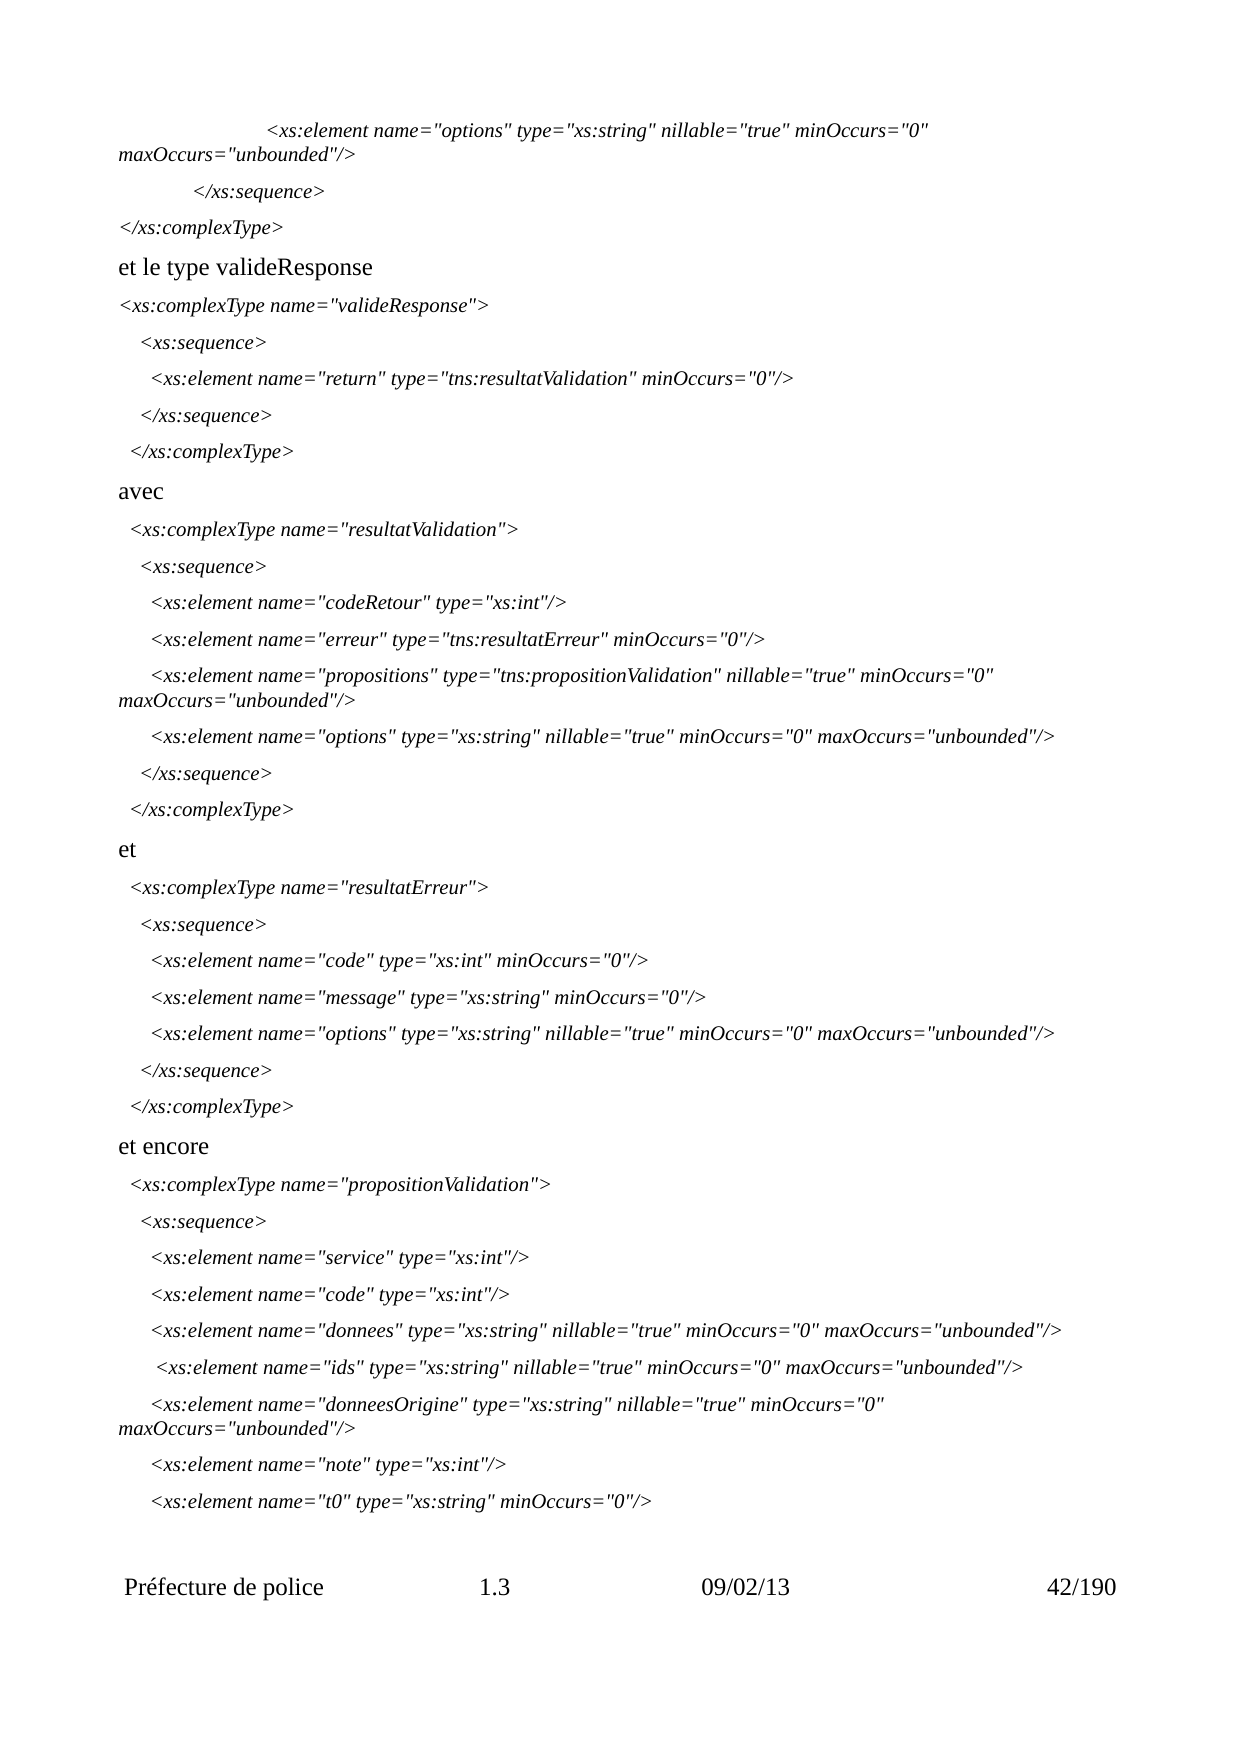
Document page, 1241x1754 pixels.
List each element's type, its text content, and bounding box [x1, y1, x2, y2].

text <xs:element name="options" type="xs:string" nillable="true" minOccurs="0" maxOccurs="unbounded"/> [118, 724, 1122, 748]
text <xs:element name="codeRetour" type="xs:int"/> [118, 590, 1122, 614]
text <xs:element name="options" type="xs:string" nillable="true" minOccurs="0" maxOccurs="unbounded"/> [118, 118, 1122, 166]
text </xs:sequence> [118, 1058, 1122, 1082]
text <xs:complexType name="propositionValidation"> [118, 1172, 1122, 1196]
text <xs:element name="code" type="xs:int" minOccurs="0"/> [118, 948, 1122, 972]
text <xs:element name="return" type="tns:resultatValidation" minOccurs="0"/> [118, 366, 1122, 390]
text <xs:element name="t0" type="xs:string" minOccurs="0"/> [118, 1489, 1122, 1513]
text </xs:complexType> [118, 439, 1122, 463]
text et encore [118, 1131, 1122, 1160]
text <xs:element name="erreur" type="tns:resultatErreur" minOccurs="0"/> [118, 627, 1122, 651]
text <xs:element name="options" type="xs:string" nillable="true" minOccurs="0" maxOccurs="unbounded"/> [118, 1021, 1122, 1045]
text <xs:element name="ids" type="xs:string" nillable="true" minOccurs="0" maxOccurs="unbounded"/> [118, 1355, 1122, 1379]
text et [118, 834, 1122, 862]
text <xs:element name="donnees" type="xs:string" nillable="true" minOccurs="0" maxOccurs="unbounded"/> [118, 1318, 1122, 1342]
text <xs:sequence> [118, 330, 1122, 354]
text </xs:sequence> [118, 403, 1122, 427]
text <xs:complexType name="valideResponse"> [118, 293, 1122, 317]
text et le type valideResponse [118, 252, 1122, 281]
text </xs:complexType> [118, 797, 1122, 821]
text <xs:element name="code" type="xs:int"/> [118, 1282, 1122, 1306]
text <xs:sequence> [118, 1209, 1122, 1233]
text <xs:complexType name="resultatValidation"> [118, 517, 1122, 541]
text </xs:sequence> [118, 761, 1122, 785]
text <xs:element name="message" type="xs:string" minOccurs="0"/> [118, 985, 1122, 1009]
text <xs:element name="note" type="xs:int"/> [118, 1452, 1122, 1476]
text </xs:complexType> [118, 215, 1122, 239]
text <xs:complexType name="resultatErreur"> [118, 875, 1122, 899]
text </xs:sequence> [118, 179, 1122, 203]
text <xs:element name="donneesOrigine" type="xs:string" nillable="true" minOccurs="0" maxOccurs="unbounded"/> [118, 1392, 1122, 1440]
text </xs:complexType> [118, 1094, 1122, 1118]
text <xs:sequence> [118, 912, 1122, 936]
text <xs:sequence> [118, 554, 1122, 578]
text avec [118, 476, 1122, 505]
text <xs:element name="service" type="xs:int"/> [118, 1245, 1122, 1269]
text <xs:element name="propositions" type="tns:propositionValidation" nillable="true" minOccurs="0" maxOccurs="unbounded"/> [118, 663, 1122, 712]
